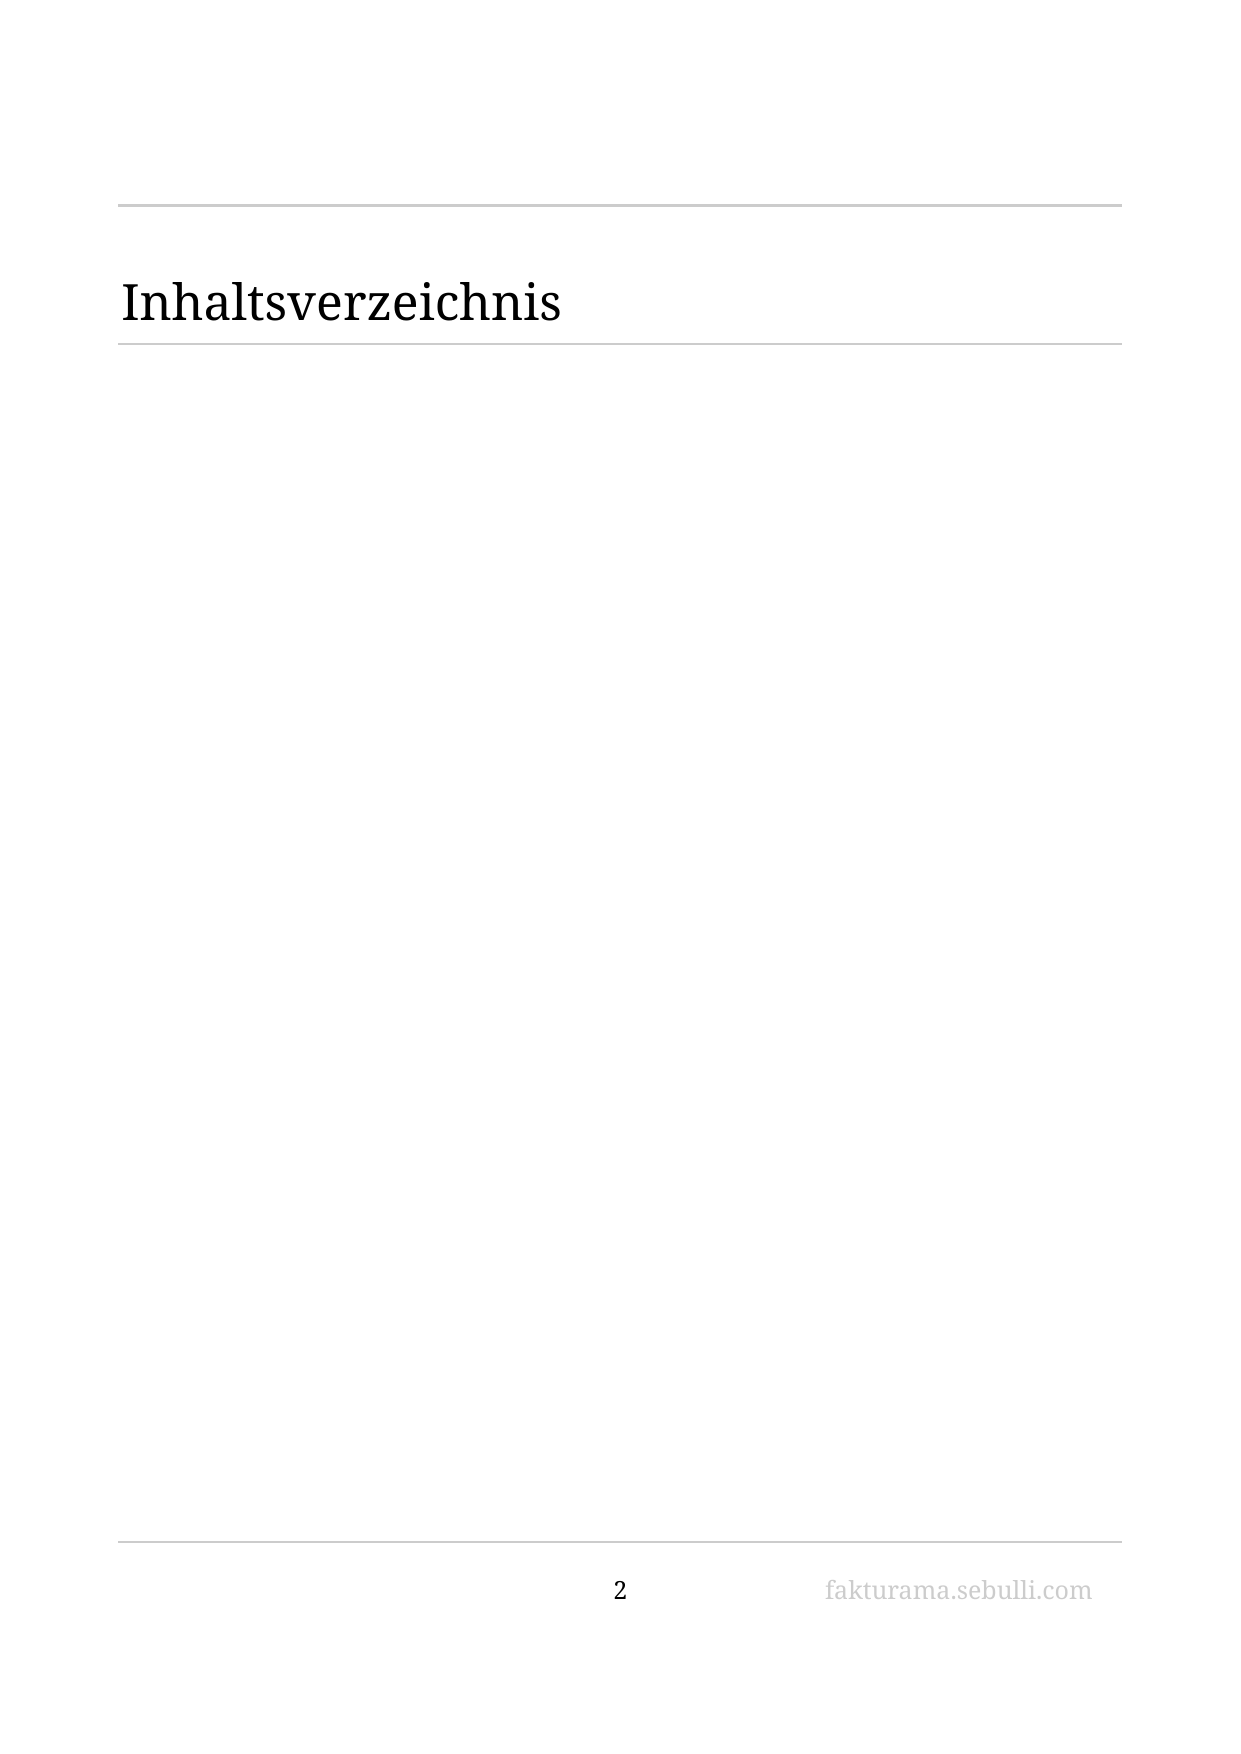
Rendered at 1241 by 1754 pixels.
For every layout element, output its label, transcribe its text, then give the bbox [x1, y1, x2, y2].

subtitle Inhaltsverzeichnis [118, 264, 1122, 343]
